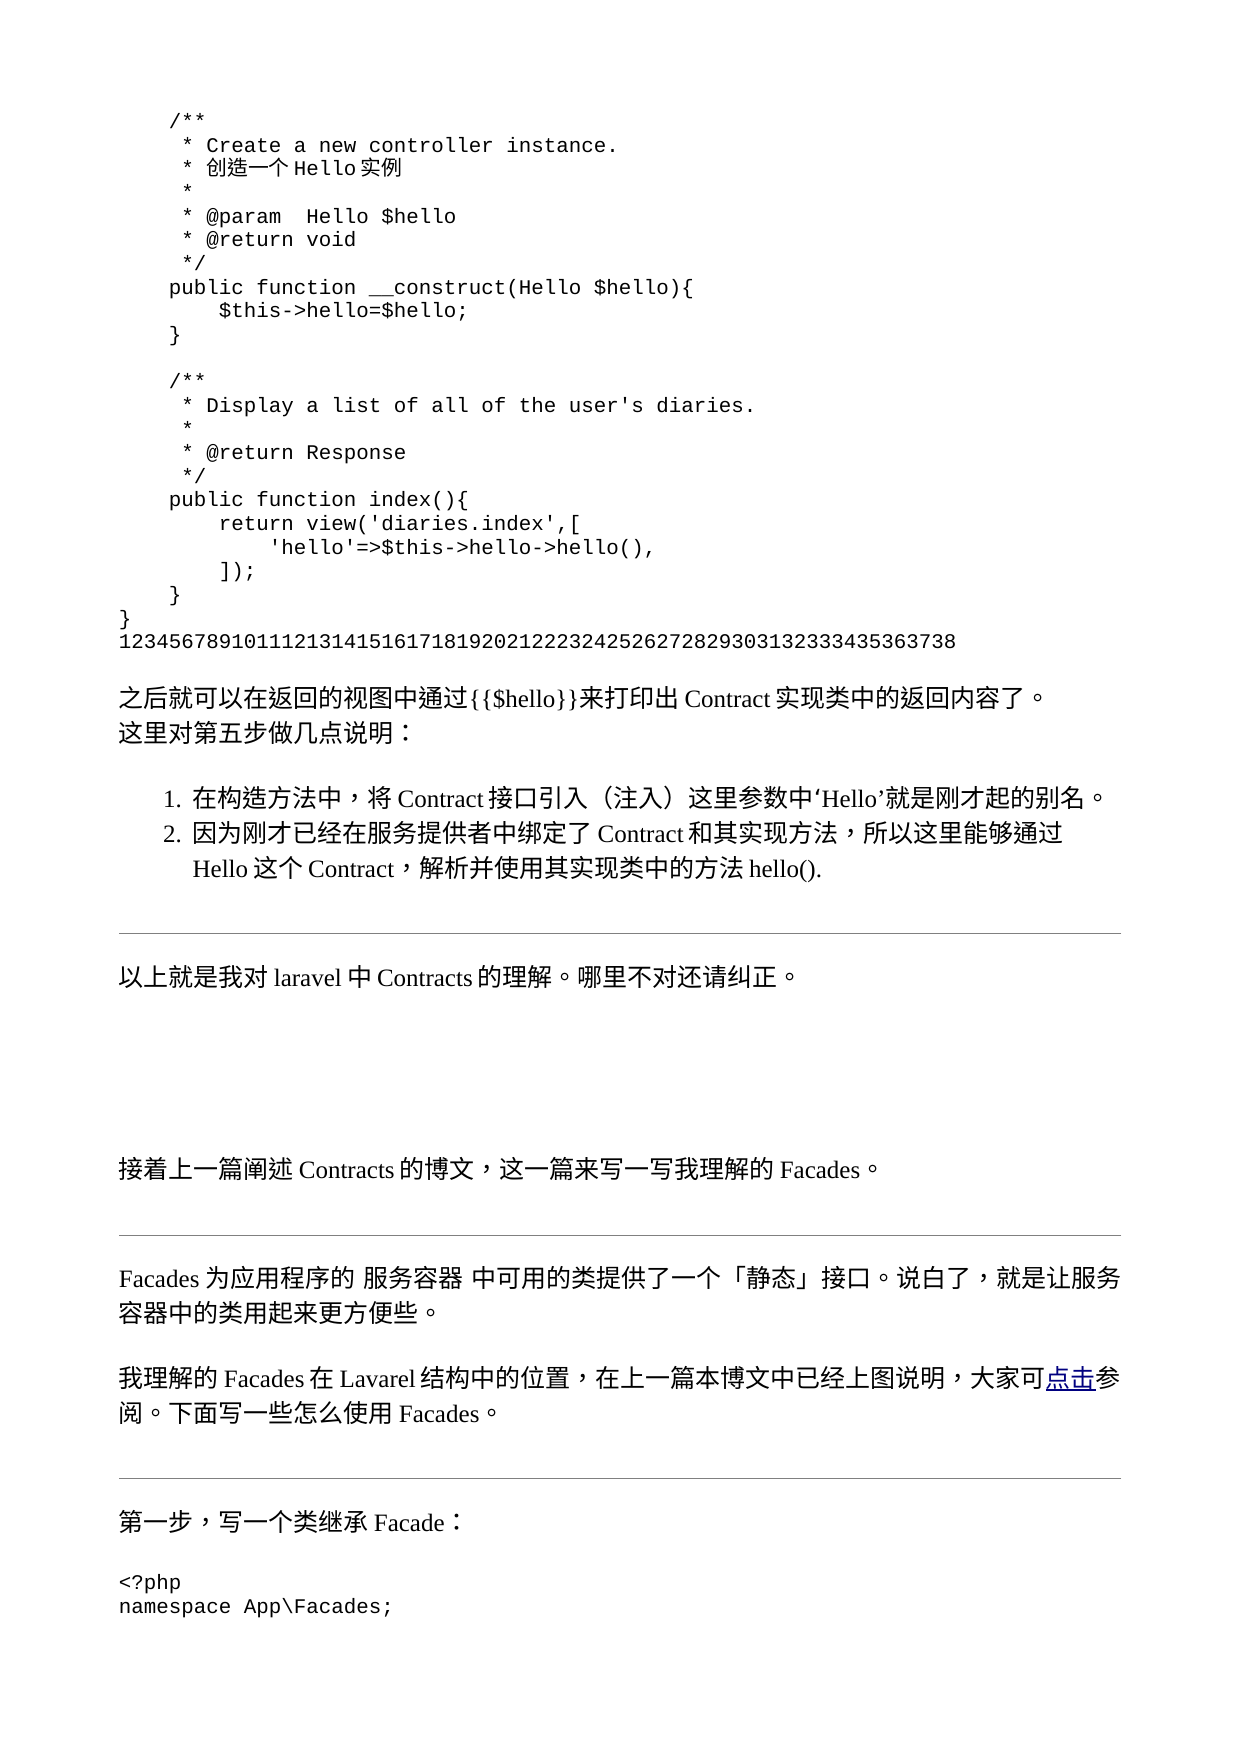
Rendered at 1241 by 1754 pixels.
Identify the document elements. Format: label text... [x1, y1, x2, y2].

text * Display a list of all of the user's diaries. [119, 395, 1121, 418]
text * [119, 418, 1121, 442]
text */ [119, 253, 1121, 277]
text } [119, 324, 1121, 348]
text 1234567891011121314151617181920212223242526272829303132333435363738 [119, 631, 1121, 655]
text * @return Response [119, 442, 1121, 466]
text 我理解的Facades在Lavarel结构中的位置，在上一篇本博文中已经上图说明，大家可点击参阅。下面写一些怎么使用Facades。 [119, 1364, 1121, 1428]
text * Create a new controller instance. [119, 135, 1121, 158]
text public function __construct(Hello $hello){ [119, 277, 1121, 300]
text 接着上一篇阐述Contracts的博文，这一篇来写一写我理解的Facades。 [119, 1156, 1121, 1185]
text $this->hello=$hello; [119, 300, 1121, 324]
text Facades 为应用程序的 服务容器 中可用的类提供了一个「静态」接口。说白了，就是让服务容器中的类用起来更方便些。 [119, 1264, 1121, 1328]
text */ [119, 466, 1121, 489]
text /** [119, 111, 1121, 135]
text <?php [119, 1572, 1121, 1596]
text } [119, 608, 1121, 631]
text } [119, 584, 1121, 608]
text * 创造一个Hello实例 [119, 158, 1121, 182]
list 因为刚才已经在服务提供者中绑定了Contract和其实现方法，所以这里能够通过Hello这个Contract，解析并使用其实现类中的方法hello(). [163, 819, 1121, 883]
text namespace App\Facades; [119, 1596, 1121, 1619]
text /** [119, 371, 1121, 395]
text 'hello'=>$this->hello->hello(), [119, 537, 1121, 560]
text * @return void [119, 229, 1121, 253]
list 在构造方法中，将Contract接口引入（注入）这里参数中‘Hello’就是刚才起的别名。 [163, 784, 1121, 813]
text 之后就可以在返回的视图中通过{{$hello}}来打印出Contract实现类中的返回内容了。 这里对第五步做几点说明： [119, 684, 1121, 749]
text 第一步，写一个类继承Facade： [119, 1508, 1121, 1537]
text return view('diaries.index',[ [119, 513, 1121, 537]
text * @param Hello $hello [119, 206, 1121, 229]
text public function index(){ [119, 489, 1121, 513]
text 以上就是我对laravel中Contracts的理解。哪里不对还请纠正。 [119, 963, 1121, 992]
text ]); [119, 560, 1121, 584]
text * [119, 182, 1121, 206]
